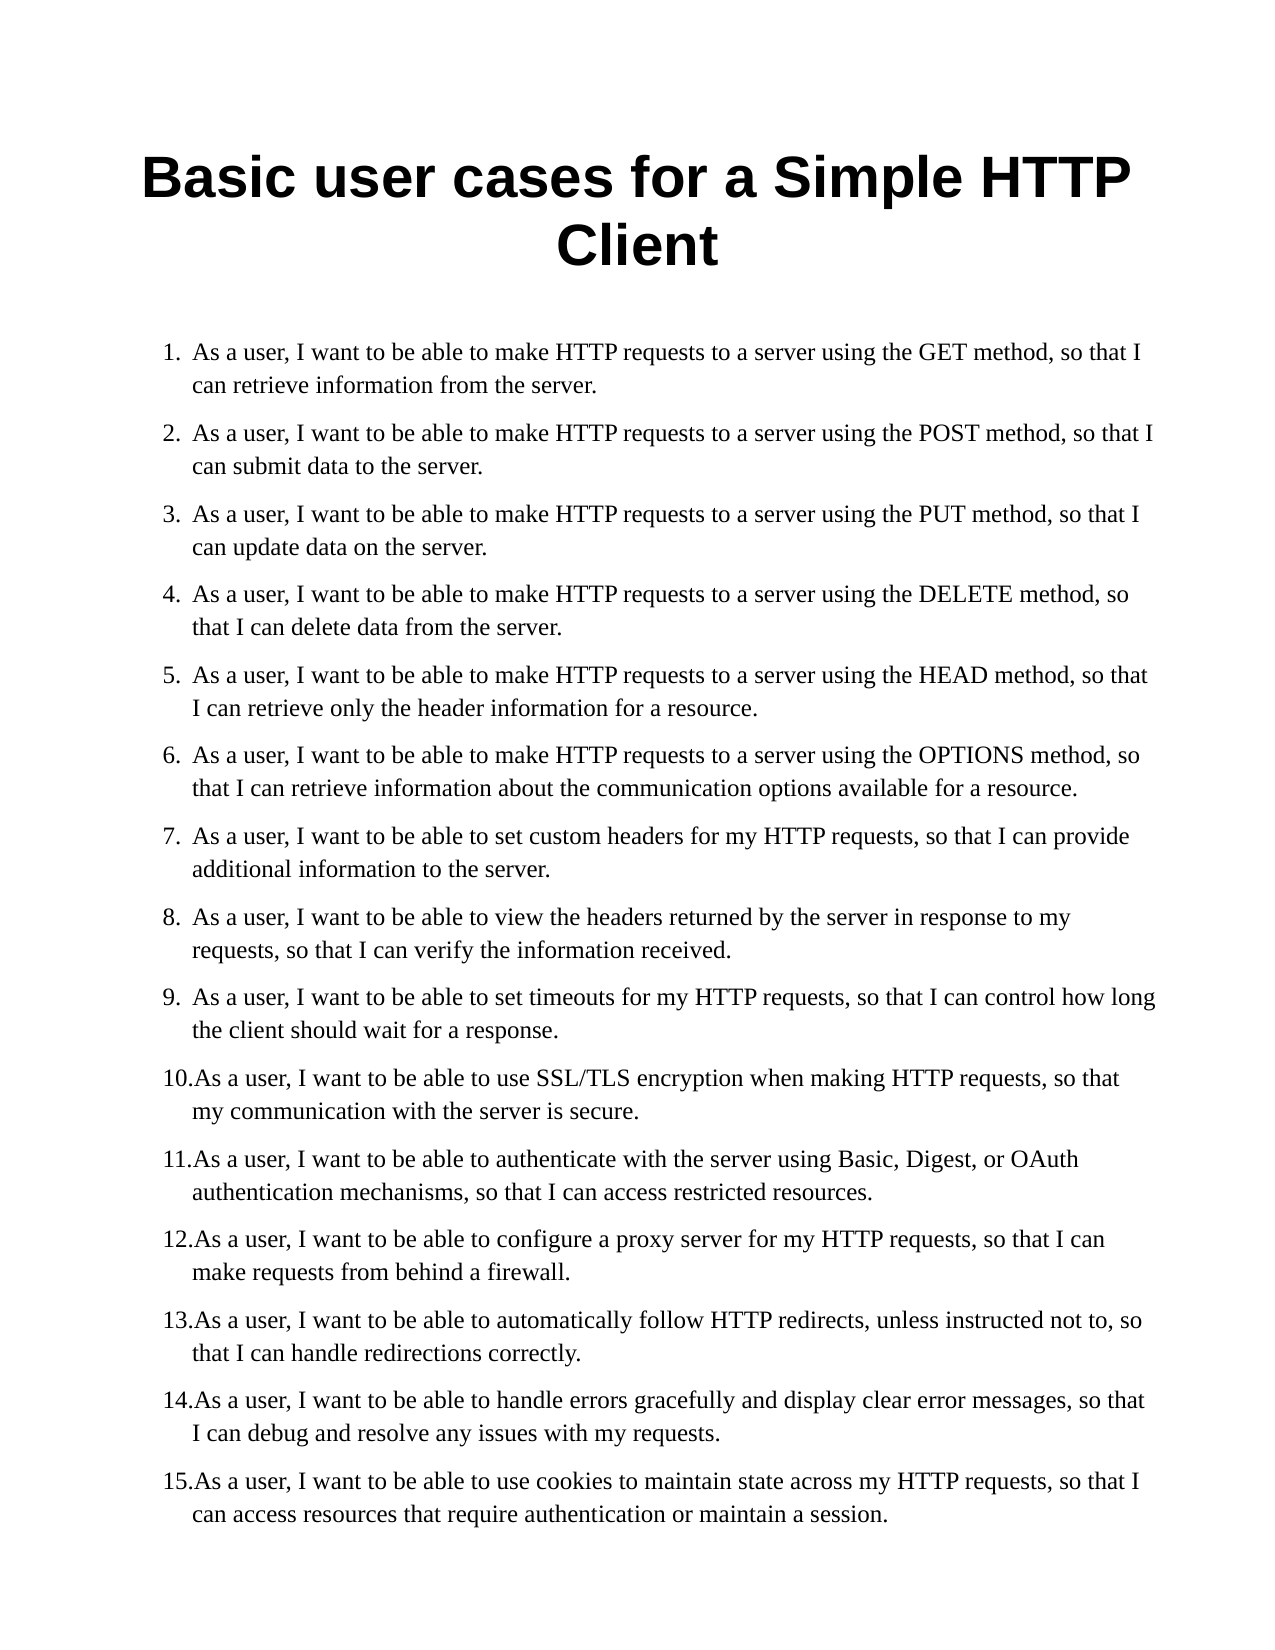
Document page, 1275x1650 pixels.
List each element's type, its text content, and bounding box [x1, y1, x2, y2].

list As a user, I want to be able to set timeouts for my HTTP requests, so that I can control how long the client should wait for a response. [162, 982, 1157, 1044]
list As a user, I want to be able to view the headers returned by the server in response to my requests, so that I can verify the information received. [162, 902, 1157, 963]
list As a user, I want to be able to make HTTP requests to a server using the POST method, so that I can submit data to the server. [162, 418, 1157, 480]
list As a user, I want to be able to make HTTP requests to a server using the PUT method, so that I can update data on the server. [162, 499, 1157, 560]
list As a user, I want to be able to make HTTP requests to a server using the DELETE method, so that I can delete data from the server. [162, 579, 1157, 641]
list As a user, I want to be able to handle errors gracefully and display clear error messages, so that I can debug and resolve any issues with my requests. [162, 1386, 1157, 1447]
list As a user, I want to be able to make HTTP requests to a server using the GET method, so that I can retrieve information from the server. [162, 337, 1157, 399]
list As a user, I want to be able to make HTTP requests to a server using the HEAD method, so that I can retrieve only the header information for a resource. [162, 660, 1157, 722]
title Basic user cases for a Simple HTTP Client [118, 143, 1157, 277]
list As a user, I want to be able to use SSL/TLS encryption when making HTTP requests, so that my communication with the server is secure. [162, 1063, 1157, 1125]
list As a user, I want to be able to authenticate with the server using Basic, Digest, or OAuth authentication mechanisms, so that I can access restricted resources. [162, 1144, 1157, 1205]
list As a user, I want to be able to automatically follow HTTP redirects, unless instructed not to, so that I can handle redirections correctly. [162, 1305, 1157, 1367]
list As a user, I want to be able to use cookies to maintain state across my HTTP requests, so that I can access resources that require authentication or maintain a session. [162, 1466, 1157, 1528]
list As a user, I want to be able to set custom headers for my HTTP requests, so that I can provide additional information to the server. [162, 821, 1157, 883]
list As a user, I want to be able to make HTTP requests to a server using the OPTIONS method, so that I can retrieve information about the communication options available for a resource. [162, 741, 1157, 802]
list As a user, I want to be able to configure a proxy server for my HTTP requests, so that I can make requests from behind a firewall. [162, 1224, 1157, 1286]
